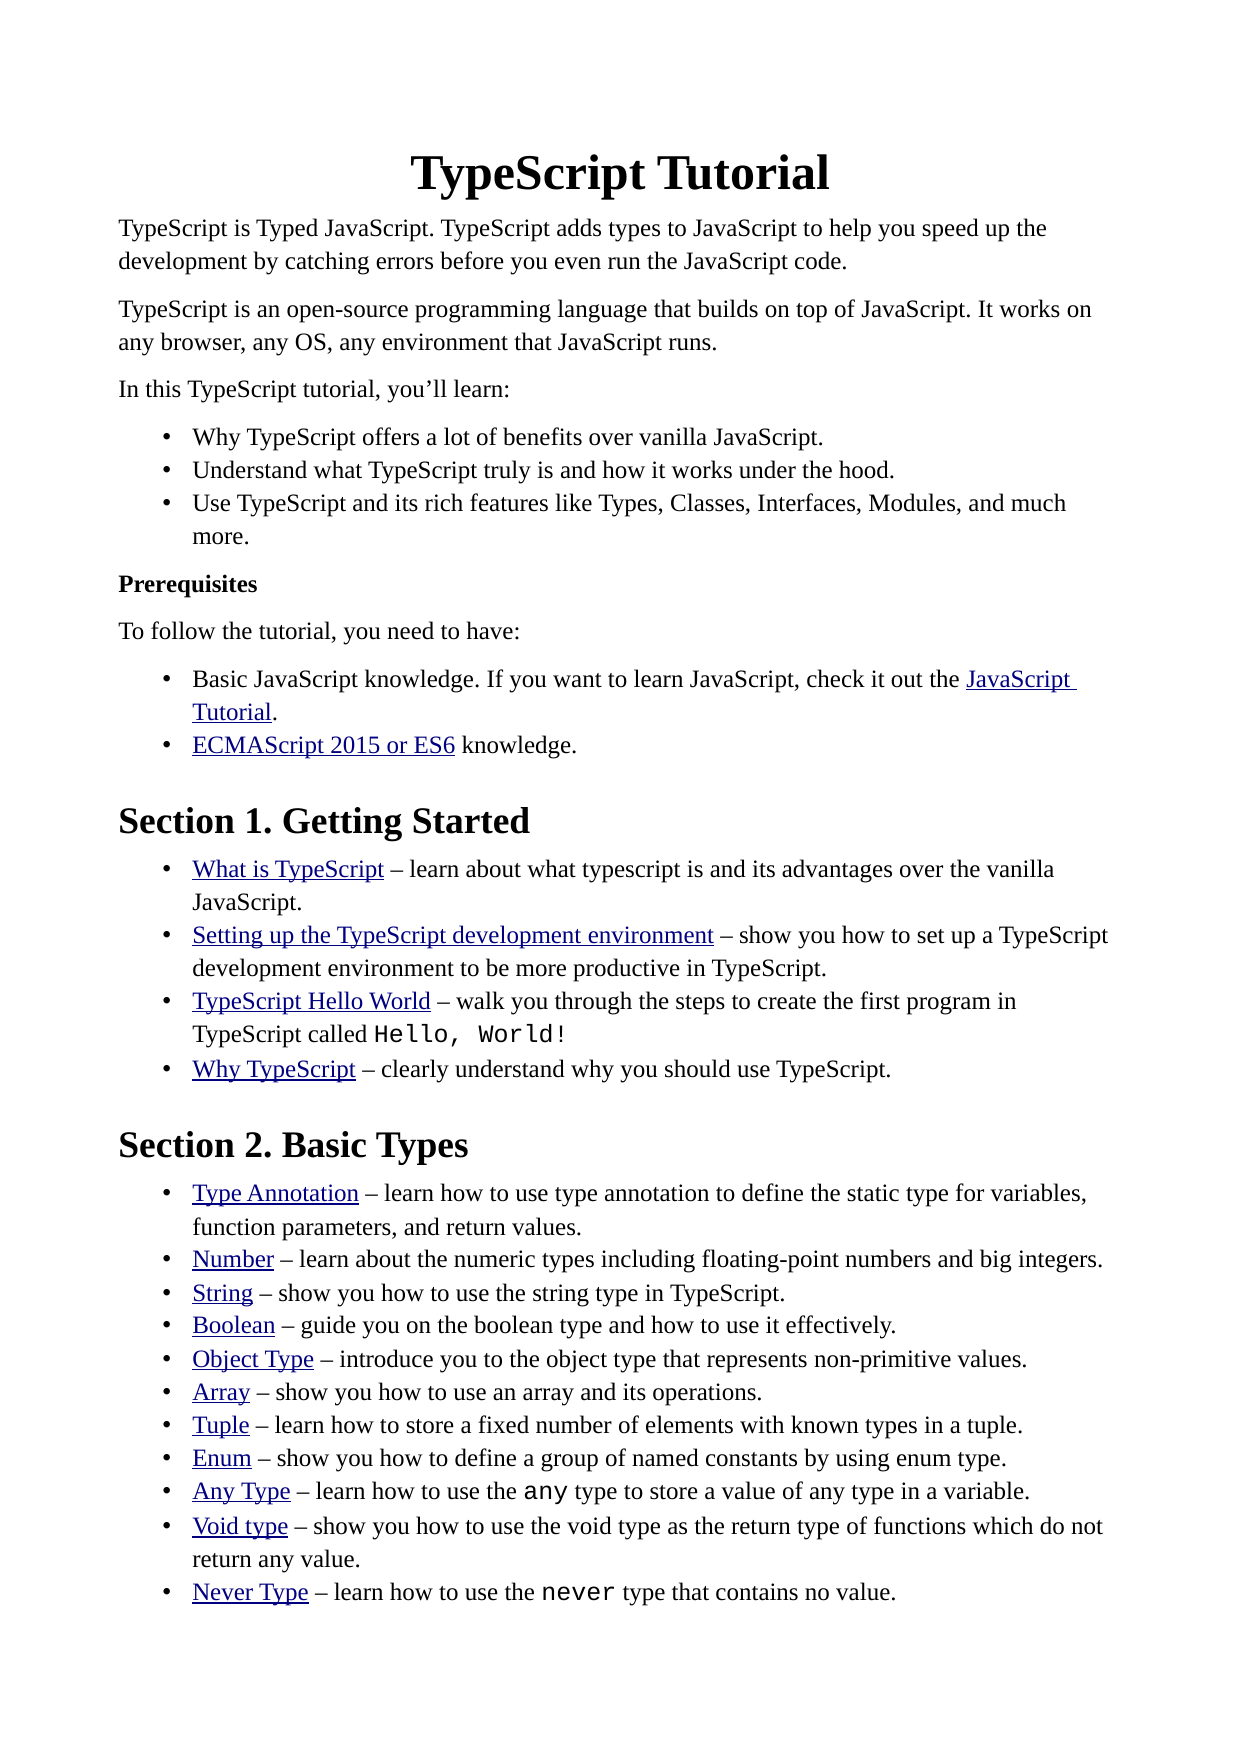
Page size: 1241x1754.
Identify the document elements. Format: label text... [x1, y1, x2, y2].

list Tuple – learn how to store a fixed number of elements with known types in a tuple. [162, 1410, 1122, 1438]
list Why TypeScript offers a lot of benefits over vanilla JavaScript. [162, 422, 1122, 451]
list Why TypeScript – clearly understand why you should use TypeScript. [162, 1054, 1122, 1083]
list TypeScript Hello World – walk you through the steps to create the first program in TypeScript called Hello, World! [162, 986, 1122, 1050]
subtitle Section 1. Getting Started [118, 798, 1122, 841]
list What is TypeScript – learn about what typescript is and its advantages over the vanilla JavaScript. [162, 854, 1122, 916]
list Array – show you how to use an array and its operations. [162, 1377, 1122, 1405]
list String – show you how to use the string type in TypeScript. [162, 1278, 1122, 1306]
list Understand what TypeScript truly is and how it works under the hood. [162, 455, 1122, 484]
list Type Annotation – learn how to use type annotation to define the static type for variables, function parameters, and return values. [162, 1178, 1122, 1240]
list Void type – show you how to use the void type as the return type of functions which do not return any value. [162, 1511, 1122, 1573]
list Number – learn about the numeric types including floating-point numbers and big integers. [162, 1244, 1122, 1273]
text In this TypeScript tutorial, you’ll learn: [118, 374, 1122, 403]
text Prerequisites [118, 569, 1122, 597]
list Never Type – learn how to use the never type that contains no value. [162, 1577, 1122, 1608]
list Basic JavaScript knowledge. If you want to learn JavaScript, check it out the JavaScript Tutorial. [162, 664, 1122, 726]
list Setting up the TypeScript development environment – show you how to set up a TypeScript development environment to be more productive in TypeScript. [162, 920, 1122, 982]
subtitle TypeScript Tutorial [118, 143, 1122, 201]
text TypeScript is Typed JavaScript. TypeScript adds types to JavaScript to help you speed up the development by catching errors before you even run the JavaScript code. [118, 213, 1122, 275]
list Enum – show you how to define a group of named constants by using enum type. [162, 1443, 1122, 1471]
text TypeScript is an open-source programming language that builds on top of JavaScript. It works on any browser, any OS, any environment that JavaScript runs. [118, 294, 1122, 356]
subtitle Section 2. Basic Types [118, 1123, 1122, 1166]
list ECMAScript 2015 or ES6 knowledge. [162, 730, 1122, 759]
list Use TypeScript and its rich features like Types, Classes, Interfaces, Modules, and much more. [162, 488, 1122, 550]
list Boolean – guide you on the boolean type and how to use it effectively. [162, 1311, 1122, 1339]
text To follow the tutorial, you need to have: [118, 616, 1122, 645]
list Any Type – learn how to use the any type to store a value of any type in a variable. [162, 1476, 1122, 1507]
list Object Type – introduce you to the object type that represents non-primitive values. [162, 1344, 1122, 1372]
